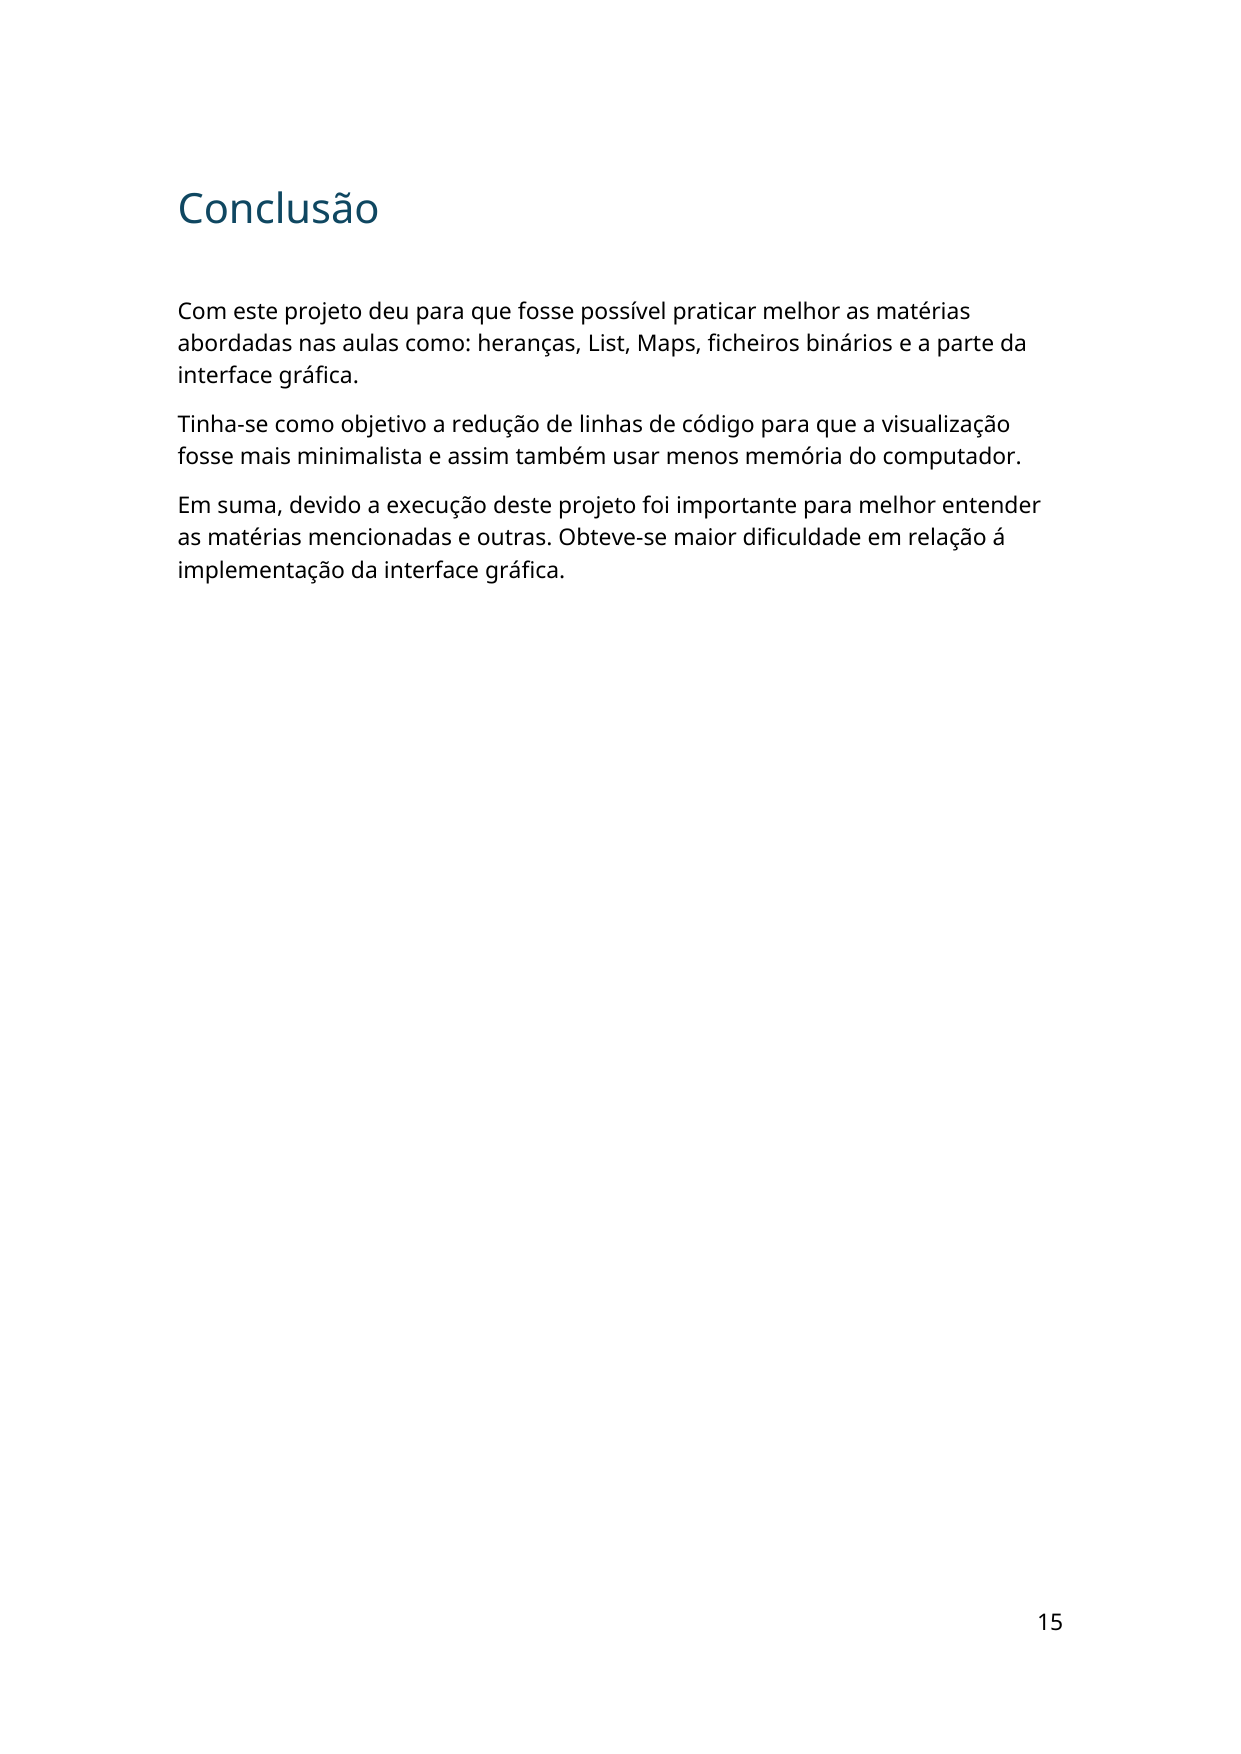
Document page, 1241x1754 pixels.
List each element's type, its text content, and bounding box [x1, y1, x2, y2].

text Tinha-se como objetivo a redução de linhas de código para que a visualização fosse mais minimalista e assim também usar menos memória do computador. [177, 408, 1063, 472]
text Em suma, devido a execução deste projeto foi importante para melhor entender as matérias mencionadas e outras. Obteve-se maior dificuldade em relação á implementação da interface gráfica. [177, 489, 1063, 585]
subtitle Conclusão [177, 179, 1063, 236]
text Com este projeto deu para que fosse possível praticar melhor as matérias abordadas nas aulas como: heranças, List, Maps, ficheiros binários e a parte da interface gráfica. [177, 295, 1063, 391]
